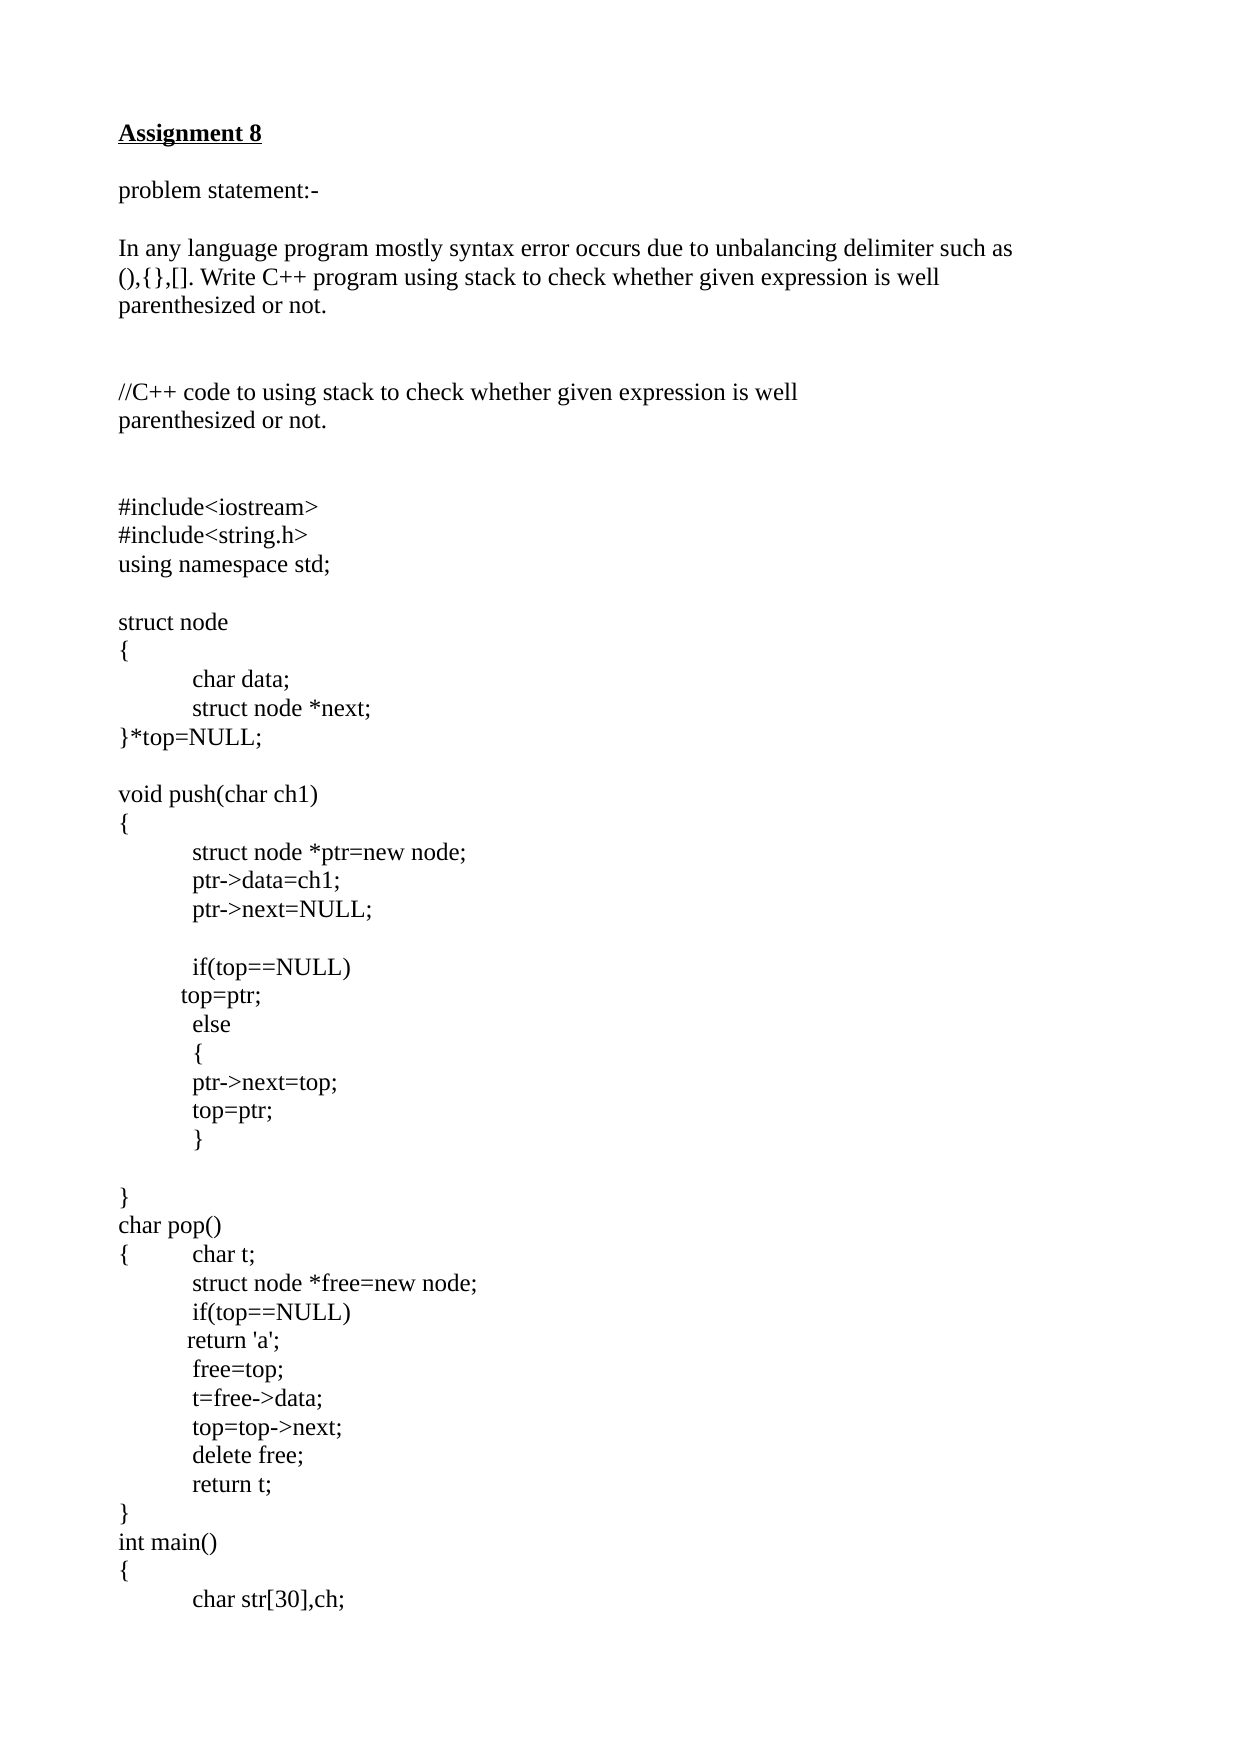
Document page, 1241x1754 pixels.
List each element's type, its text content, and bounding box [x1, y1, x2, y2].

text top=ptr; [118, 1096, 1122, 1124]
text }*top=NULL; [118, 722, 1122, 751]
text #include<iostream> [118, 492, 1122, 521]
text if(top==NULL) [118, 1297, 1122, 1326]
text top=top->next; [118, 1412, 1122, 1441]
text ptr->next=NULL; [118, 894, 1122, 923]
text ptr->data=ch1; [118, 866, 1122, 894]
text } [118, 1182, 1122, 1211]
text { [118, 1038, 1122, 1067]
text delete free; [118, 1441, 1122, 1469]
text parenthesized or not. [118, 291, 1122, 319]
text int main() [118, 1527, 1122, 1556]
text t=free->data; [118, 1383, 1122, 1412]
text { [118, 808, 1122, 837]
text #include<string.h> [118, 521, 1122, 549]
text return t; [118, 1469, 1122, 1498]
text } [118, 1498, 1122, 1527]
text ptr->next=top; [118, 1067, 1122, 1096]
text char data; [118, 664, 1122, 693]
text struct node *ptr=new node; [118, 837, 1122, 866]
text using namespace std; [118, 549, 1122, 578]
text In any language program mostly syntax error occurs due to unbalancing delimiter such as [118, 233, 1122, 262]
text { char t; [118, 1239, 1122, 1268]
text struct node [118, 607, 1122, 636]
text top=ptr; [118, 981, 1122, 1009]
text char pop() [118, 1211, 1122, 1239]
text //C++ code to using stack to check whether given expression is well [118, 377, 1122, 406]
text else [118, 1009, 1122, 1038]
text return 'a'; [118, 1326, 1122, 1354]
text if(top==NULL) [118, 952, 1122, 981]
text void push(char ch1) [118, 779, 1122, 808]
text (),{},[]. Write C++ program using stack to check whether given expression is well [118, 262, 1122, 291]
text Assignment 8 [118, 118, 1122, 147]
text problem statement:- [118, 176, 1122, 204]
text free=top; [118, 1354, 1122, 1383]
text char str[30],ch; [118, 1584, 1122, 1613]
text } [118, 1124, 1122, 1153]
text struct node *next; [118, 693, 1122, 722]
text { [118, 636, 1122, 664]
text struct node *free=new node; [118, 1268, 1122, 1297]
text { [118, 1556, 1122, 1584]
text parenthesized or not. [118, 406, 1122, 434]
